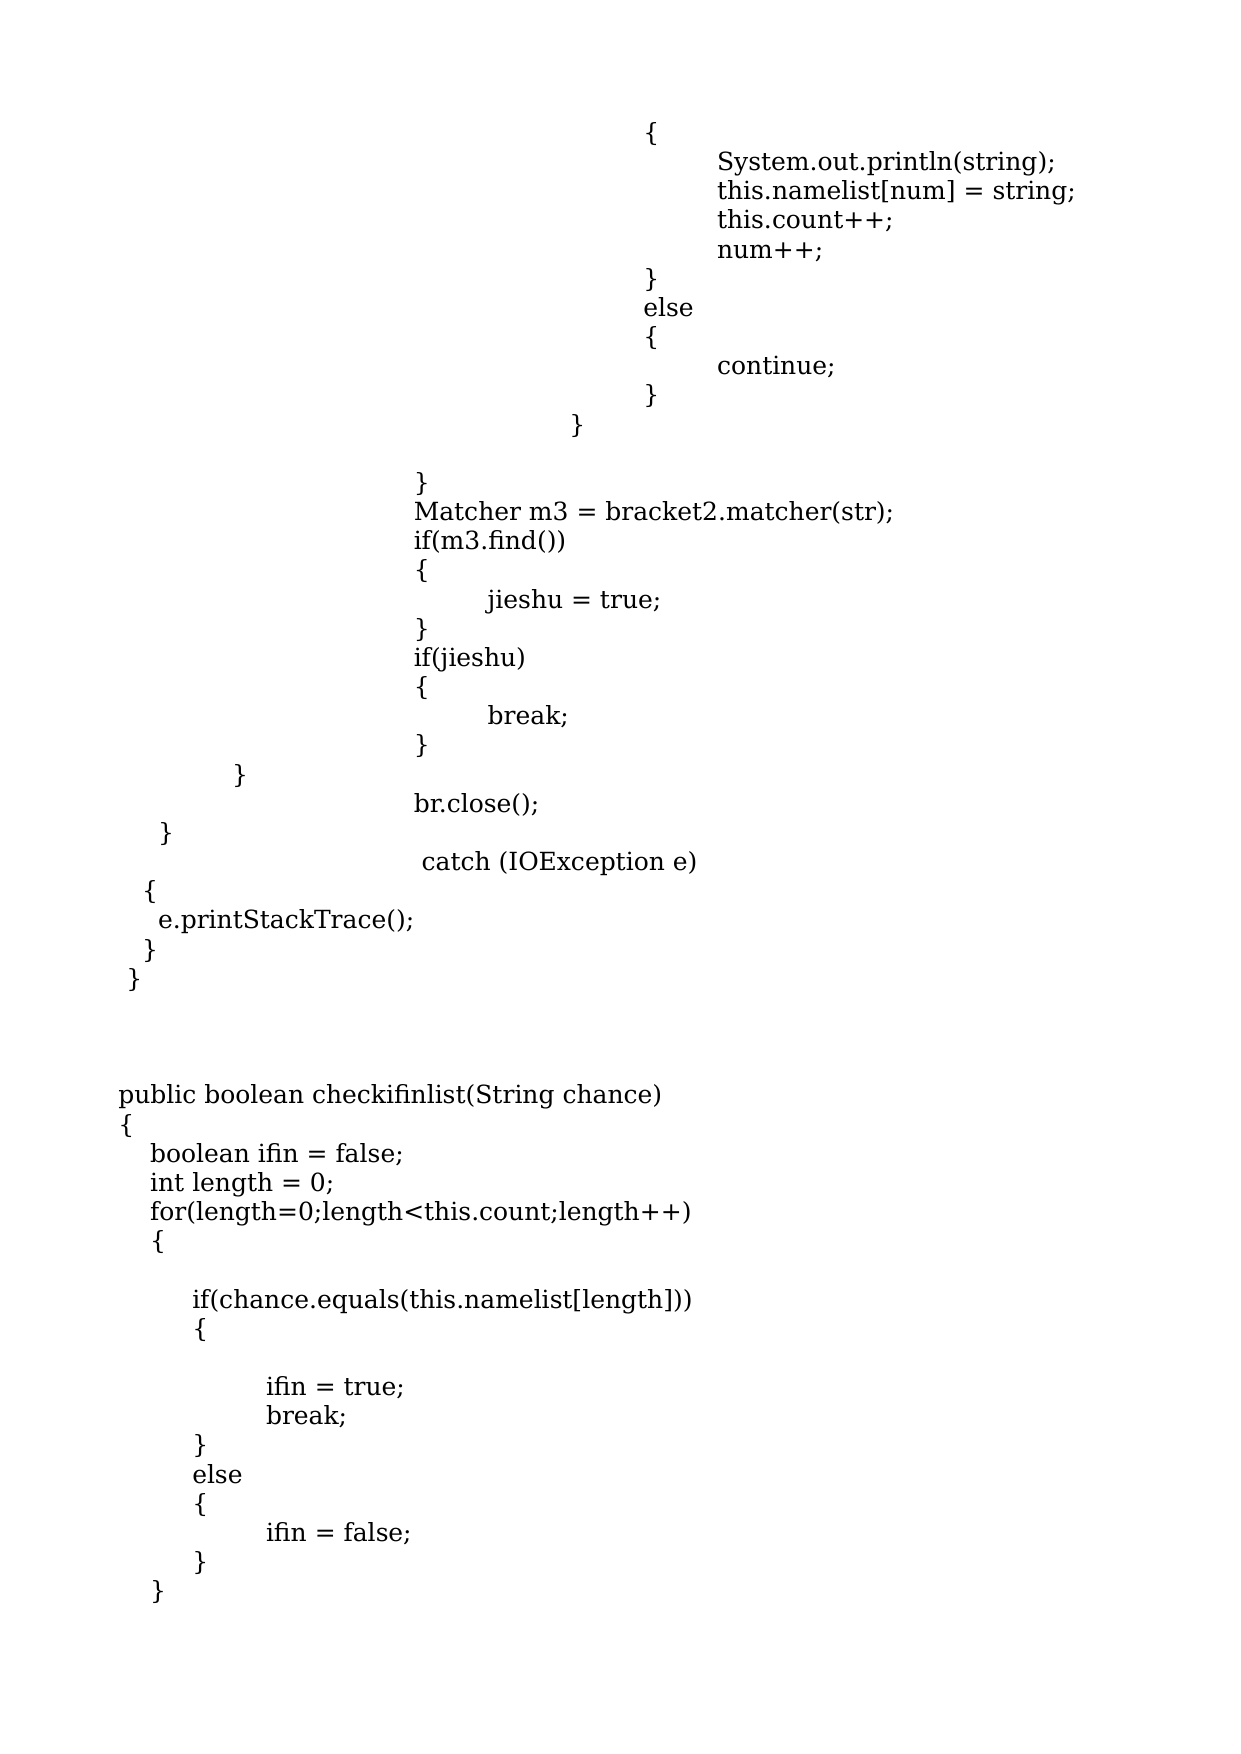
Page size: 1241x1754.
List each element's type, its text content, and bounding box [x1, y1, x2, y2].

text if(chance.equals(this.namelist[length])) [118, 1285, 1122, 1314]
text e.printStackTrace(); [118, 906, 1122, 935]
text else [118, 293, 1122, 322]
text continue; [118, 351, 1122, 381]
text { [118, 322, 1122, 351]
text if(jieshu) [118, 643, 1122, 672]
text { [118, 1110, 1122, 1139]
text { [118, 876, 1122, 906]
text catch (IOException e) [118, 847, 1122, 876]
text } [118, 381, 1122, 410]
text { [118, 672, 1122, 701]
text ifin = true; [118, 1372, 1122, 1401]
text for(length=0;length<this.count;length++) [118, 1197, 1122, 1226]
text } [118, 614, 1122, 643]
text } [118, 818, 1122, 847]
text this.namelist[num] = string; [118, 176, 1122, 206]
text else [118, 1460, 1122, 1489]
text break; [118, 1401, 1122, 1431]
text break; [118, 701, 1122, 731]
text } [118, 964, 1122, 993]
text Matcher m3 = bracket2.matcher(str); [118, 497, 1122, 526]
text } [118, 731, 1122, 760]
text public boolean checkifinlist(String chance) [118, 1081, 1122, 1110]
text this.count++; [118, 206, 1122, 235]
text jieshu = true; [118, 585, 1122, 614]
text } [118, 760, 1122, 789]
text { [118, 1314, 1122, 1343]
text } [118, 410, 1122, 439]
text } [118, 1576, 1122, 1606]
text } [118, 1547, 1122, 1576]
text boolean ifin = false; [118, 1139, 1122, 1168]
text } [118, 468, 1122, 497]
text { [118, 118, 1122, 147]
text if(m3.find()) [118, 526, 1122, 556]
text { [118, 556, 1122, 585]
text { [118, 1226, 1122, 1256]
text { [118, 1489, 1122, 1518]
text ifin = false; [118, 1518, 1122, 1547]
text } [118, 1431, 1122, 1460]
text int length = 0; [118, 1168, 1122, 1197]
text } [118, 935, 1122, 964]
text br.close(); [118, 789, 1122, 818]
text } [118, 264, 1122, 293]
text System.out.println(string); [118, 147, 1122, 176]
text num++; [118, 235, 1122, 264]
